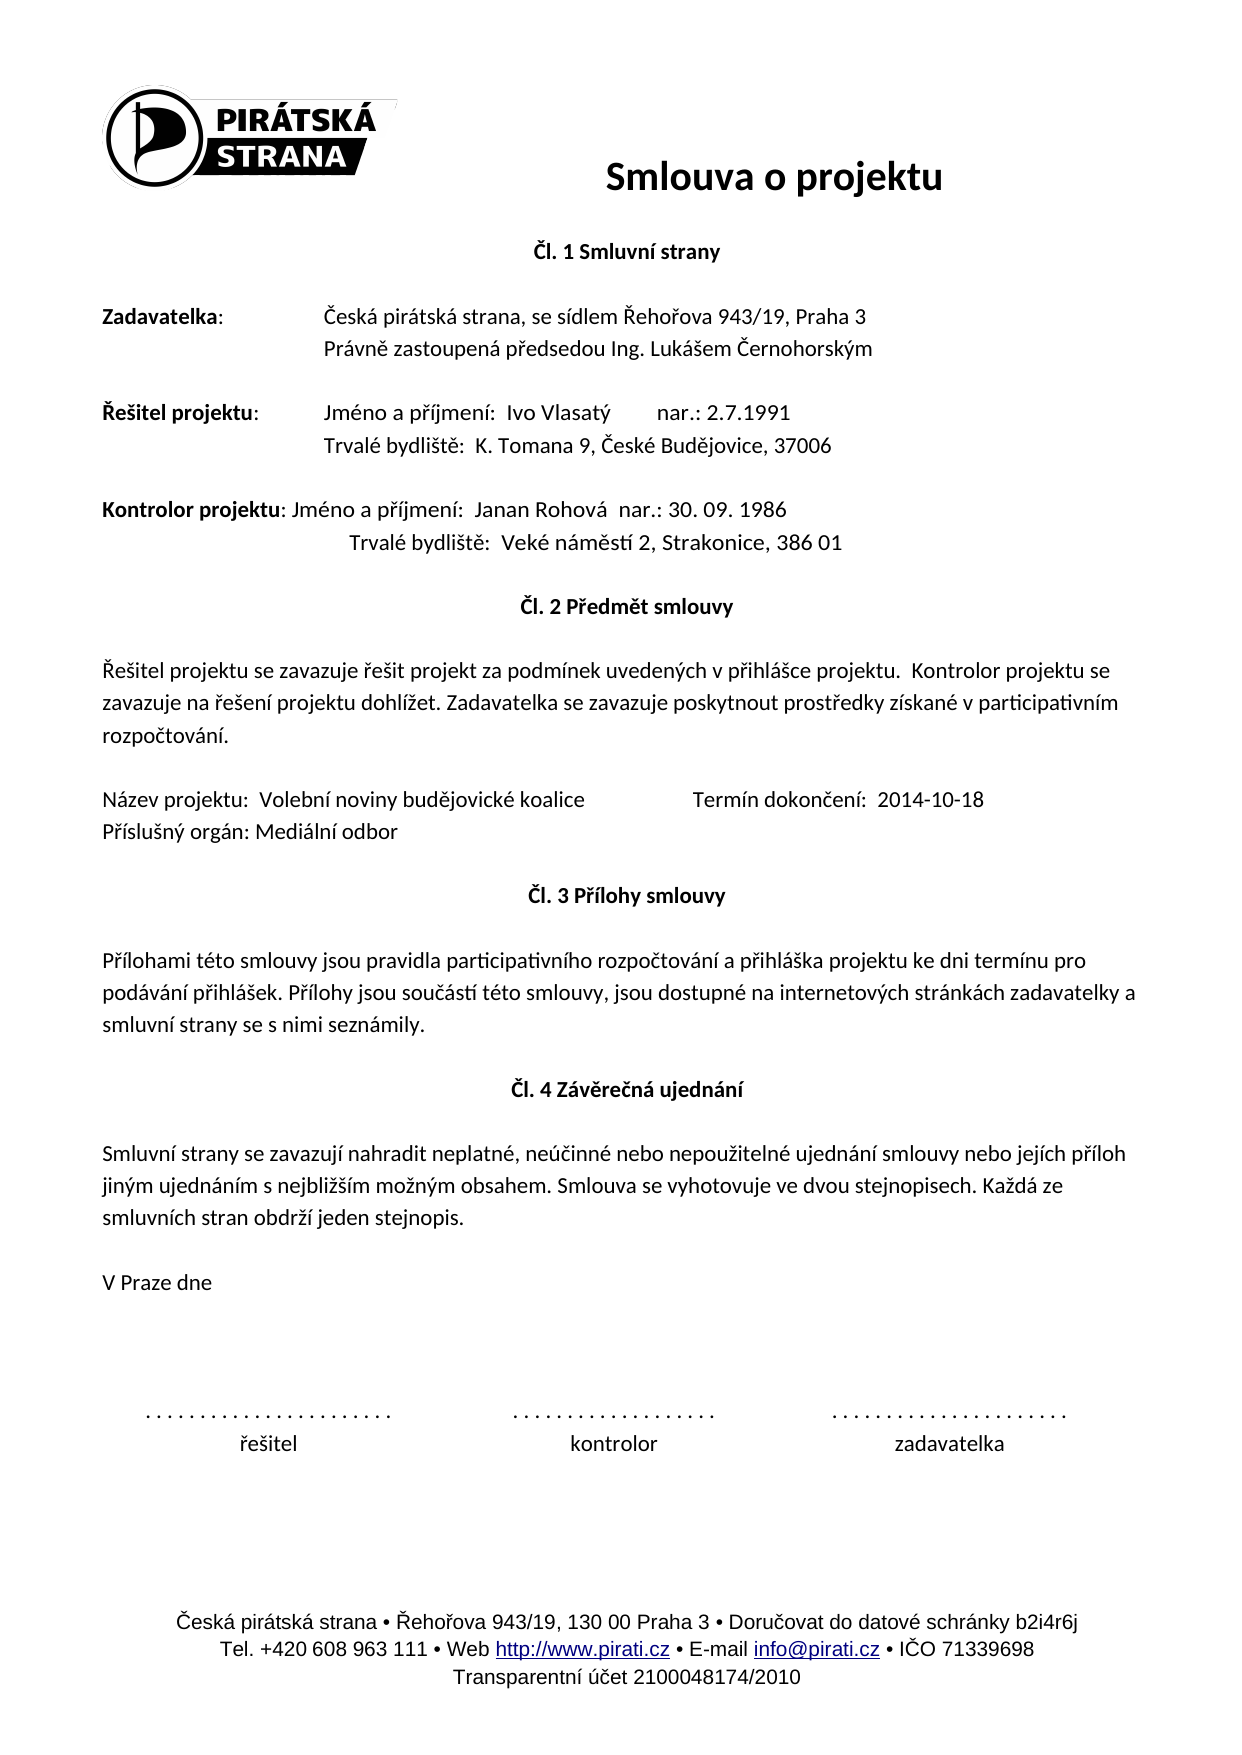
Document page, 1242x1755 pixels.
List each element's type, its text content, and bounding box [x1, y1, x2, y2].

text Zadavatelka: Česká pirátská strana, se sídlem Řehořova 943/19, Praha 3 [102, 302, 1152, 330]
text Smlouva o projektu [102, 150, 1152, 201]
text Příslušný orgán: Mediální odbor [102, 817, 1152, 845]
text Řešitel projektu se zavazuje řešit projekt za podmínek uvedených v přihlášce projektu. Kontrolor projektu se zavazuje na řešení projektu dohlížet. Zadavatelka se zavazuje poskytnout prostředky získané v participativním rozpočtování. [102, 656, 1152, 749]
text Přílohami této smlouvy jsou pravidla participativního rozpočtování a přihláška projektu ke dni termínu pro podávání přihlášek. Přílohy jsou součástí této smlouvy, jsou dostupné na internetových stránkách zadavatelky a smluvní strany se s nimi seznámily. [102, 946, 1152, 1038]
text . . . . . . . . . . . . . . . . . . . kontrolor [476, 1397, 752, 1457]
text Čl. 2 Předmět smlouvy [102, 592, 1152, 620]
text Trvalé bydliště: K. Tomana 9, České Budějovice, 37006 [324, 431, 1152, 459]
picture [102, 85, 398, 191]
text V Praze dne [102, 1268, 1152, 1296]
text řešitel [102, 1429, 435, 1457]
text Název projektu: Volební noviny budějovické koalice Termín dokončení: 2014-10-18 [102, 785, 1152, 813]
text Právně zastoupená předsedou Ing. Lukášem Černohorským [324, 334, 1152, 362]
text . . . . . . . . . . . . . . . . . . . . . . zadavatelka [793, 1397, 1106, 1457]
text Trvalé bydliště: Veké náměstí 2, Strakonice, 386 01 [102, 528, 1152, 556]
text Řešitel projektu: Jméno a příjmení: Ivo Vlasatý nar.: 2.7.1991 [102, 398, 1151, 426]
text Smluvní strany se zavazují nahradit neplatné, neúčinné nebo nepoužitelné ujednání smlouvy nebo jejích příloh jiným ujednáním s nejbližším možným obsahem. Smlouva se vyhotovuje ve dvou stejnopisech. Každá ze smluvních stran obdrží jeden stejnopis. [102, 1139, 1152, 1232]
text Čl. 3 Přílohy smlouvy [102, 882, 1152, 910]
text Čl. 4 Závěrečná ujednání [102, 1075, 1152, 1103]
text . . . . . . . . . . . . . . . . . . . . . . . [102, 1397, 435, 1425]
text Kontrolor projektu: Jméno a příjmení: Janan Rohová nar.: 30. 09. 1986 [102, 495, 1152, 523]
text Čl. 1 Smluvní strany [102, 237, 1152, 265]
